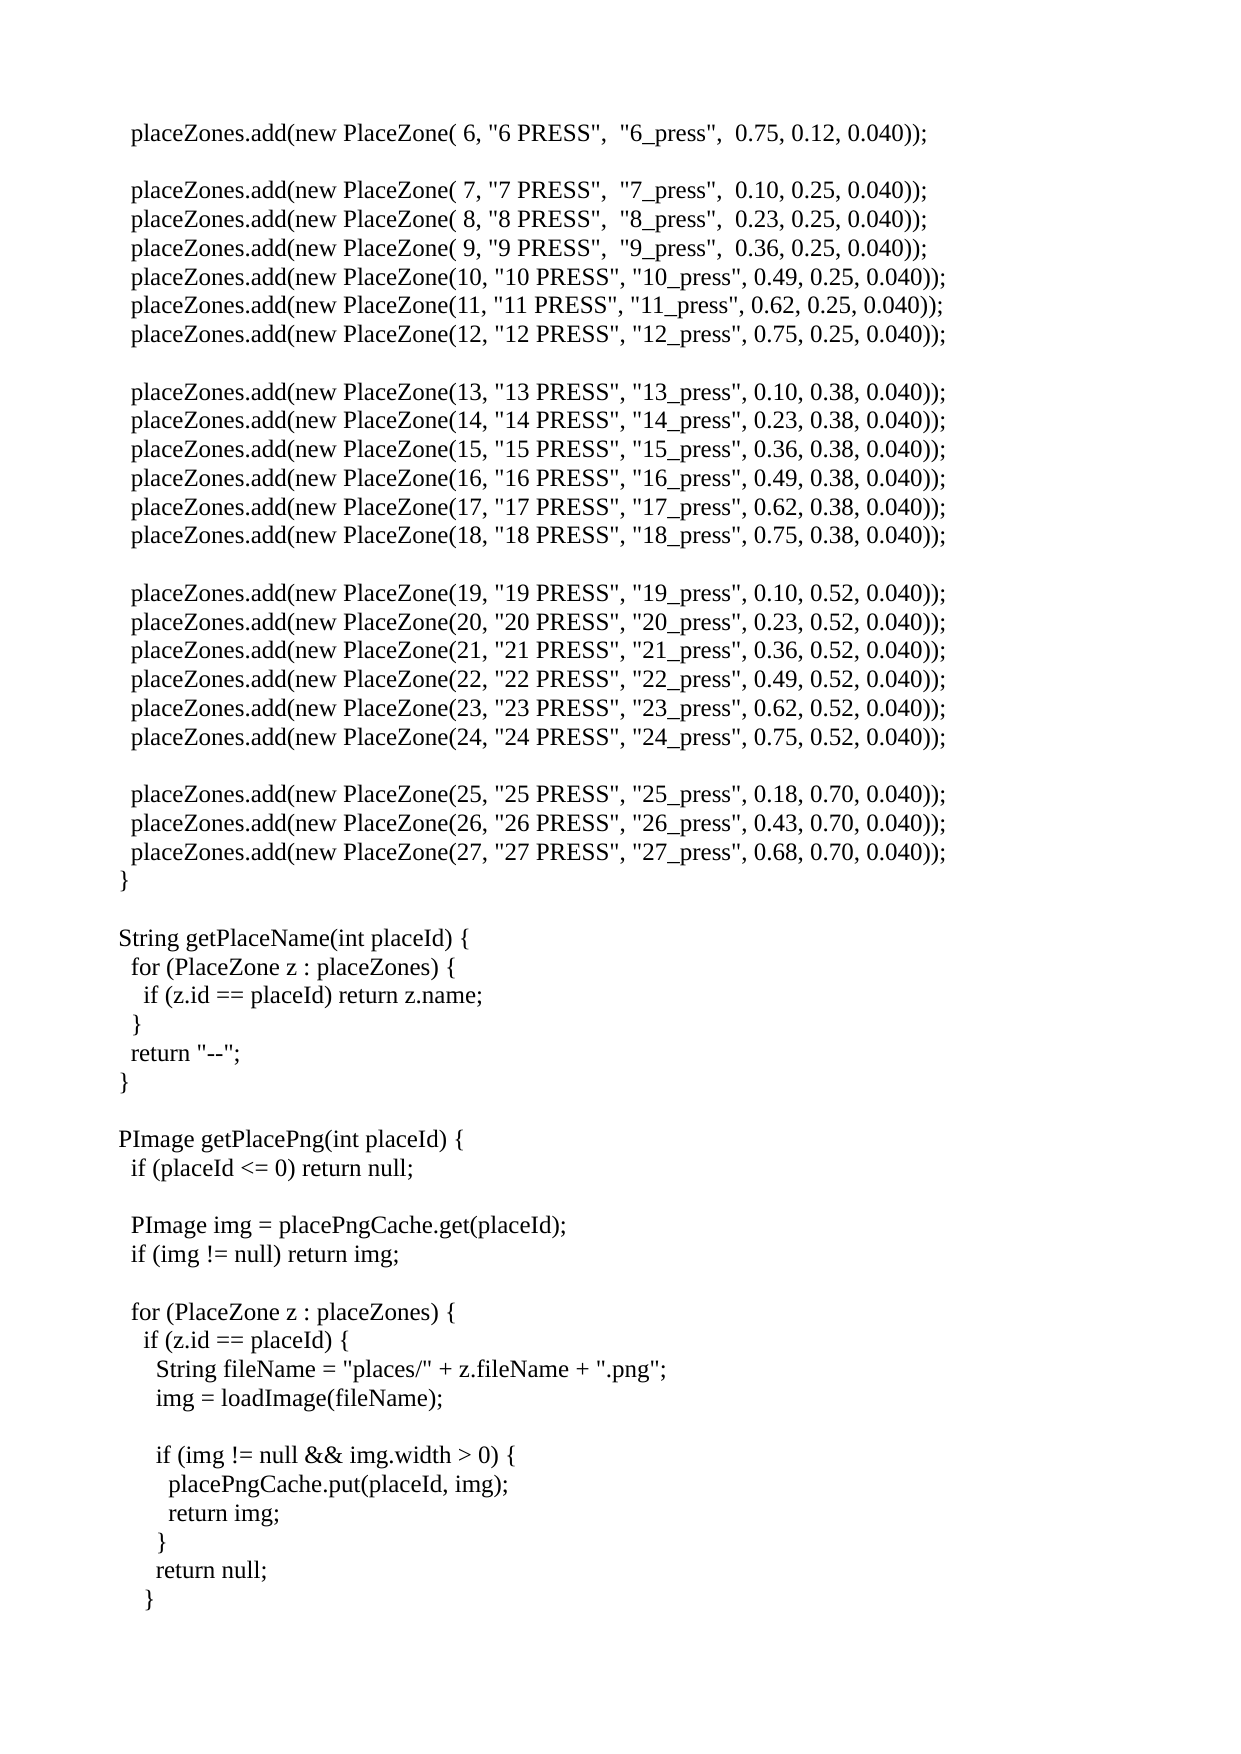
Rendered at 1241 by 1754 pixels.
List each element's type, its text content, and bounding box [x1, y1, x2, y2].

text placeZones.add(new PlaceZone(10, "10 PRESS", "10_press", 0.49, 0.25, 0.040)); [118, 262, 1122, 291]
text return "--"; [118, 1038, 1122, 1067]
text placeZones.add(new PlaceZone(26, "26 PRESS", "26_press", 0.43, 0.70, 0.040)); [118, 808, 1122, 837]
text placeZones.add(new PlaceZone(16, "16 PRESS", "16_press", 0.49, 0.38, 0.040)); [118, 463, 1122, 492]
text String getPlaceName(int placeId) { [118, 923, 1122, 952]
text return null; [118, 1556, 1122, 1584]
text if (z.id == placeId) return z.name; [118, 981, 1122, 1009]
text } [118, 1527, 1122, 1556]
text for (PlaceZone z : placeZones) { [118, 952, 1122, 981]
text placeZones.add(new PlaceZone( 6, "6 PRESS", "6_press", 0.75, 0.12, 0.040)); [118, 118, 1122, 147]
text placeZones.add(new PlaceZone(19, "19 PRESS", "19_press", 0.10, 0.52, 0.040)); [118, 578, 1122, 607]
text img = loadImage(fileName); [118, 1383, 1122, 1412]
text placeZones.add(new PlaceZone(14, "14 PRESS", "14_press", 0.23, 0.38, 0.040)); [118, 406, 1122, 434]
text placeZones.add(new PlaceZone(12, "12 PRESS", "12_press", 0.75, 0.25, 0.040)); [118, 319, 1122, 348]
text placeZones.add(new PlaceZone( 7, "7 PRESS", "7_press", 0.10, 0.25, 0.040)); [118, 176, 1122, 204]
text } [118, 1584, 1122, 1613]
text if (z.id == placeId) { [118, 1326, 1122, 1354]
text placeZones.add(new PlaceZone( 9, "9 PRESS", "9_press", 0.36, 0.25, 0.040)); [118, 233, 1122, 262]
text String fileName = "places/" + z.fileName + ".png"; [118, 1354, 1122, 1383]
text placeZones.add(new PlaceZone(25, "25 PRESS", "25_press", 0.18, 0.70, 0.040)); [118, 779, 1122, 808]
text placeZones.add(new PlaceZone(21, "21 PRESS", "21_press", 0.36, 0.52, 0.040)); [118, 636, 1122, 664]
text placePngCache.put(placeId, img); [118, 1469, 1122, 1498]
text } [118, 1067, 1122, 1096]
text PImage getPlacePng(int placeId) { [118, 1124, 1122, 1153]
text placeZones.add(new PlaceZone( 8, "8 PRESS", "8_press", 0.23, 0.25, 0.040)); [118, 204, 1122, 233]
text placeZones.add(new PlaceZone(27, "27 PRESS", "27_press", 0.68, 0.70, 0.040)); [118, 837, 1122, 866]
text } [118, 1009, 1122, 1038]
text if (img != null) return img; [118, 1239, 1122, 1268]
text placeZones.add(new PlaceZone(23, "23 PRESS", "23_press", 0.62, 0.52, 0.040)); [118, 693, 1122, 722]
text placeZones.add(new PlaceZone(22, "22 PRESS", "22_press", 0.49, 0.52, 0.040)); [118, 664, 1122, 693]
text placeZones.add(new PlaceZone(13, "13 PRESS", "13_press", 0.10, 0.38, 0.040)); [118, 377, 1122, 406]
text placeZones.add(new PlaceZone(17, "17 PRESS", "17_press", 0.62, 0.38, 0.040)); [118, 492, 1122, 521]
text PImage img = placePngCache.get(placeId); [118, 1211, 1122, 1239]
text placeZones.add(new PlaceZone(11, "11 PRESS", "11_press", 0.62, 0.25, 0.040)); [118, 291, 1122, 319]
text return img; [118, 1498, 1122, 1527]
text placeZones.add(new PlaceZone(20, "20 PRESS", "20_press", 0.23, 0.52, 0.040)); [118, 607, 1122, 636]
text placeZones.add(new PlaceZone(24, "24 PRESS", "24_press", 0.75, 0.52, 0.040)); [118, 722, 1122, 751]
text } [118, 866, 1122, 894]
text placeZones.add(new PlaceZone(15, "15 PRESS", "15_press", 0.36, 0.38, 0.040)); [118, 434, 1122, 463]
text for (PlaceZone z : placeZones) { [118, 1297, 1122, 1326]
text if (placeId <= 0) return null; [118, 1153, 1122, 1182]
text placeZones.add(new PlaceZone(18, "18 PRESS", "18_press", 0.75, 0.38, 0.040)); [118, 521, 1122, 549]
text if (img != null && img.width > 0) { [118, 1441, 1122, 1469]
